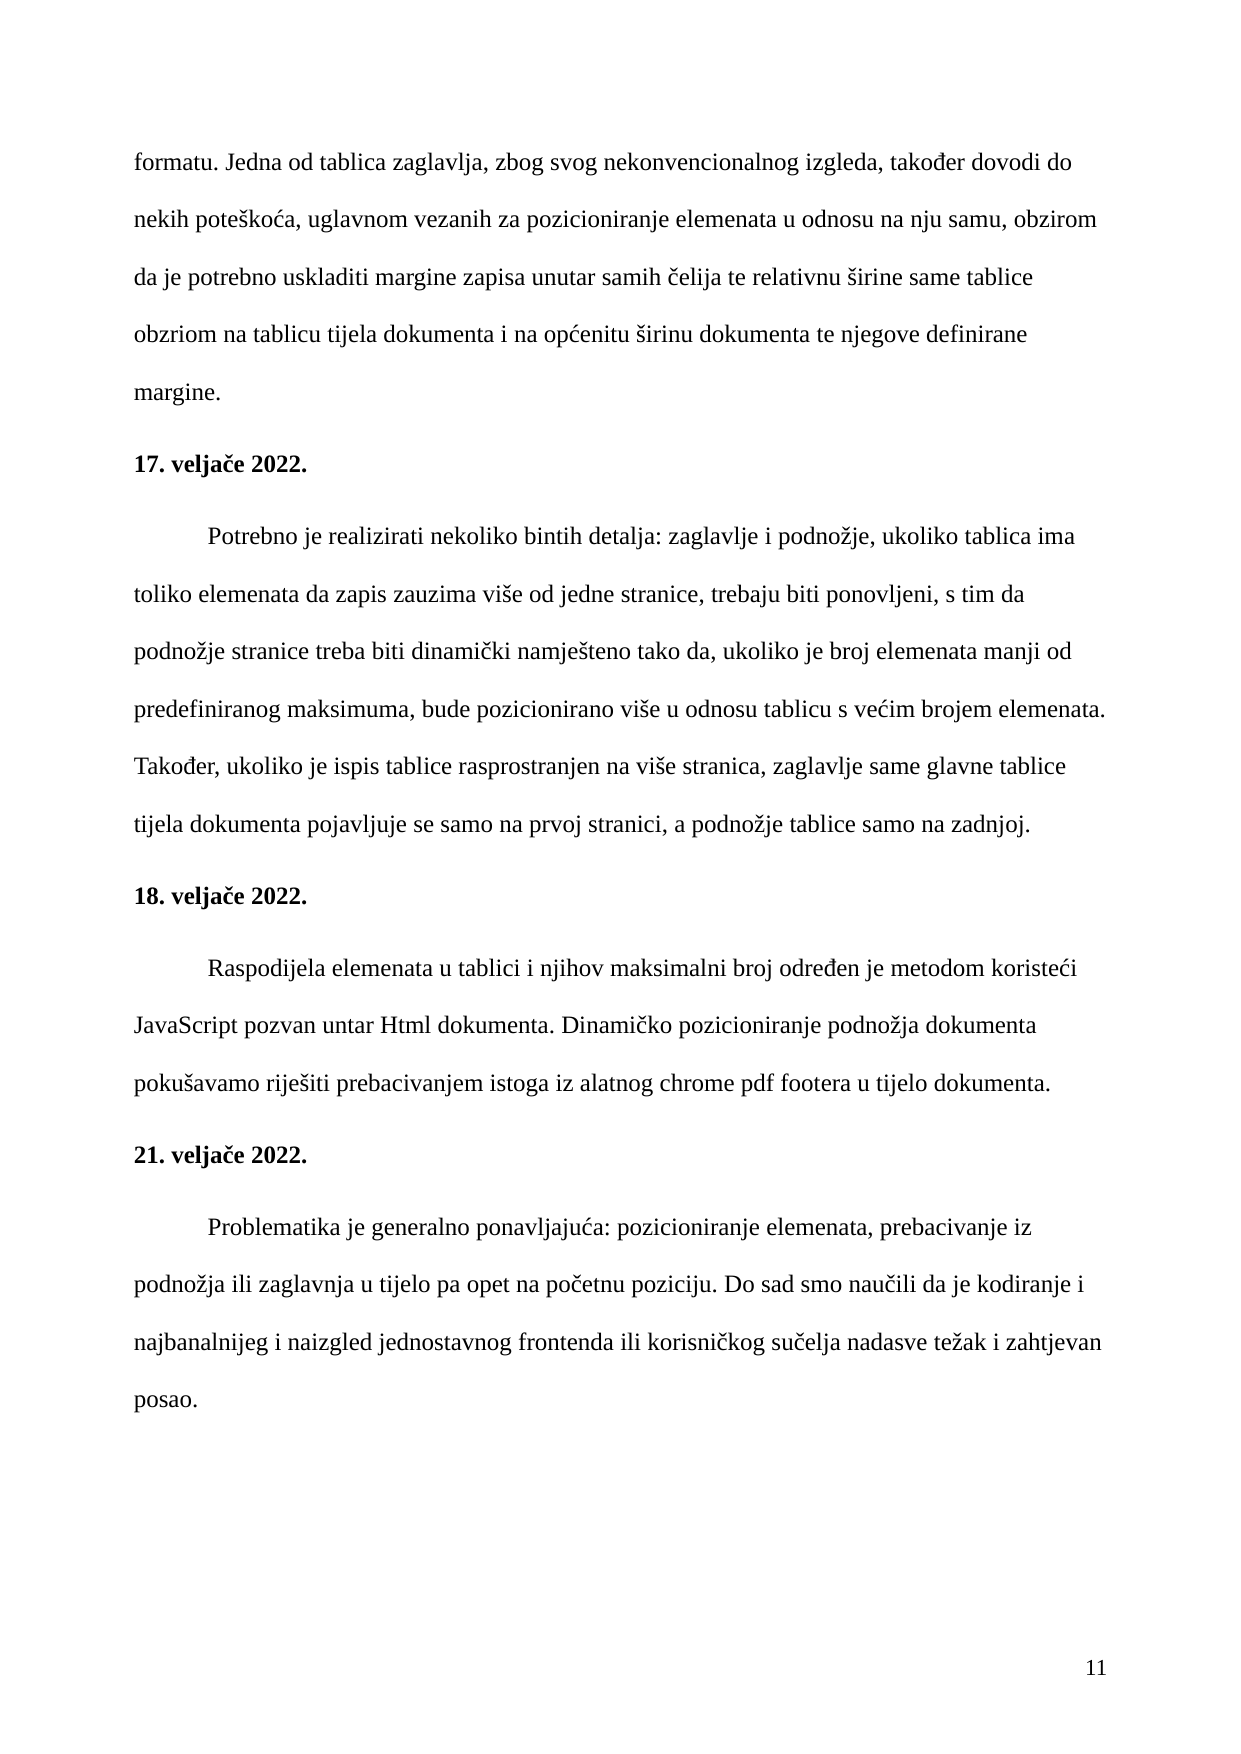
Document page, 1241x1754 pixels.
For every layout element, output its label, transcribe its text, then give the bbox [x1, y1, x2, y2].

text Problematika je generalno ponavljajuća: pozicioniranje elemenata, prebacivanje iz podnožja ili zaglavnja u tijelo pa opet na početnu poziciju. Do sad smo naučili da je kodiranje i najbanalnijeg i naizgled jednostavnog frontenda ili korisničkog sučelja nadasve težak i zahtjevan posao. [133, 1212, 1107, 1413]
text Potrebno je realizirati nekoliko bintih detalja: zaglavlje i podnožje, ukoliko tablica ima toliko elemenata da zapis zauzima više od jedne stranice, trebaju biti ponovljeni, s tim da podnožje stranice treba biti dinamički namješteno tako da, ukoliko je broj elemenata manji od predefiniranog maksimuma, bude pozicionirano više u odnosu tablicu s većim brojem elemenata. Također, ukoliko je ispis tablice rasprostranjen na više stranica, zaglavlje same glavne tablice tijela dokumenta pojavljuje se samo na prvoj stranici, a podnožje tablice samo na zadnjoj. [133, 521, 1107, 837]
text formatu. Jedna od tablica zaglavlja, zbog svog nekonvencionalnog izgleda, također dovodi do nekih poteškoća, uglavnom vezanih za pozicioniranje elemenata u odnosu na nju samu, obzirom da je potrebno uskladiti margine zapisa unutar samih čelija te relativnu širine same tablice obzriom na tablicu tijela dokumenta i na općenitu širinu dokumenta te njegove definirane margine. [133, 147, 1107, 406]
text 21. veljače 2022. [133, 1140, 1107, 1169]
text Raspodijela elemenata u tablici i njihov maksimalni broj određen je metodom koristeći JavaScript pozvan untar Html dokumenta. Dinamičko pozicioniranje podnožja dokumenta pokušavamo riješiti prebacivanjem istoga iz alatnog chrome pdf footera u tijelo dokumenta. [133, 953, 1107, 1097]
text 17. veljače 2022. [133, 449, 1107, 478]
text 18. veljače 2022. [133, 881, 1107, 909]
